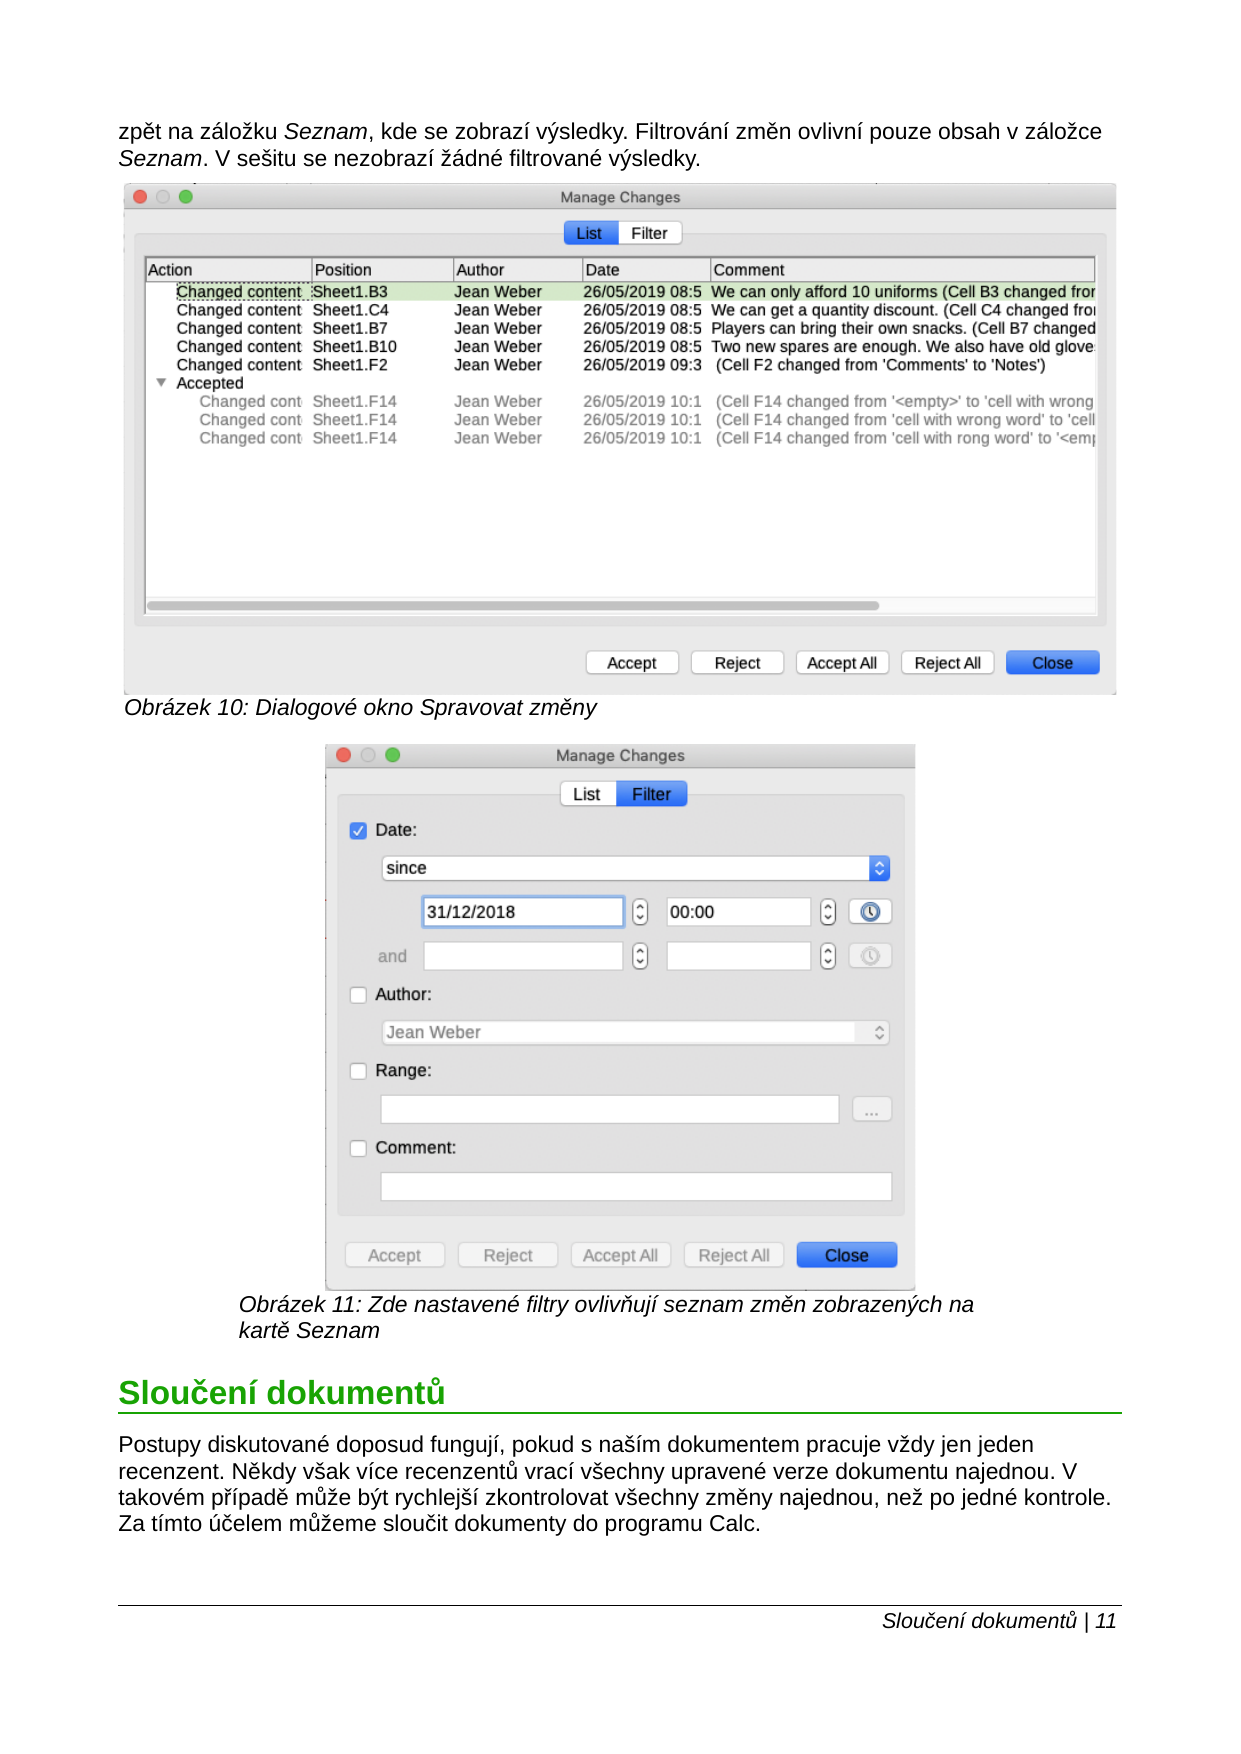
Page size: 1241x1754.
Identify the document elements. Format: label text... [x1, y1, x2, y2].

picture [123, 183, 1117, 695]
picture [325, 744, 916, 1291]
text Postupy diskutované doposud fungují, pokud s naším dokumentem pracuje vždy jen jeden recenzent. Někdy však více recenzentů vrací všechny upravené verze dokumentu najednou. V takovém případě může být rychlejší zkontrolovat všechny změny najednou, než po jedné kontrole. Za tímto účelem můžeme sloučit dokumenty do programu Calc. [118, 1431, 1122, 1537]
text Obrázek 11: Zde nastavené filtry ovlivňují seznam změn zobrazených na kartě Seznam [239, 745, 1002, 1344]
text zpět na záložku Seznam, kde se zobrazí výsledky. Filtrování změn ovlivní pouze obsah v záložce Seznam. V sešitu se nezobrazí žádné filtrované výsledky. [118, 118, 1122, 171]
subtitle Sloučení dokumentů [118, 1373, 1122, 1412]
text Obrázek 10: Dialogové okno Spravovat změny [124, 695, 1116, 721]
